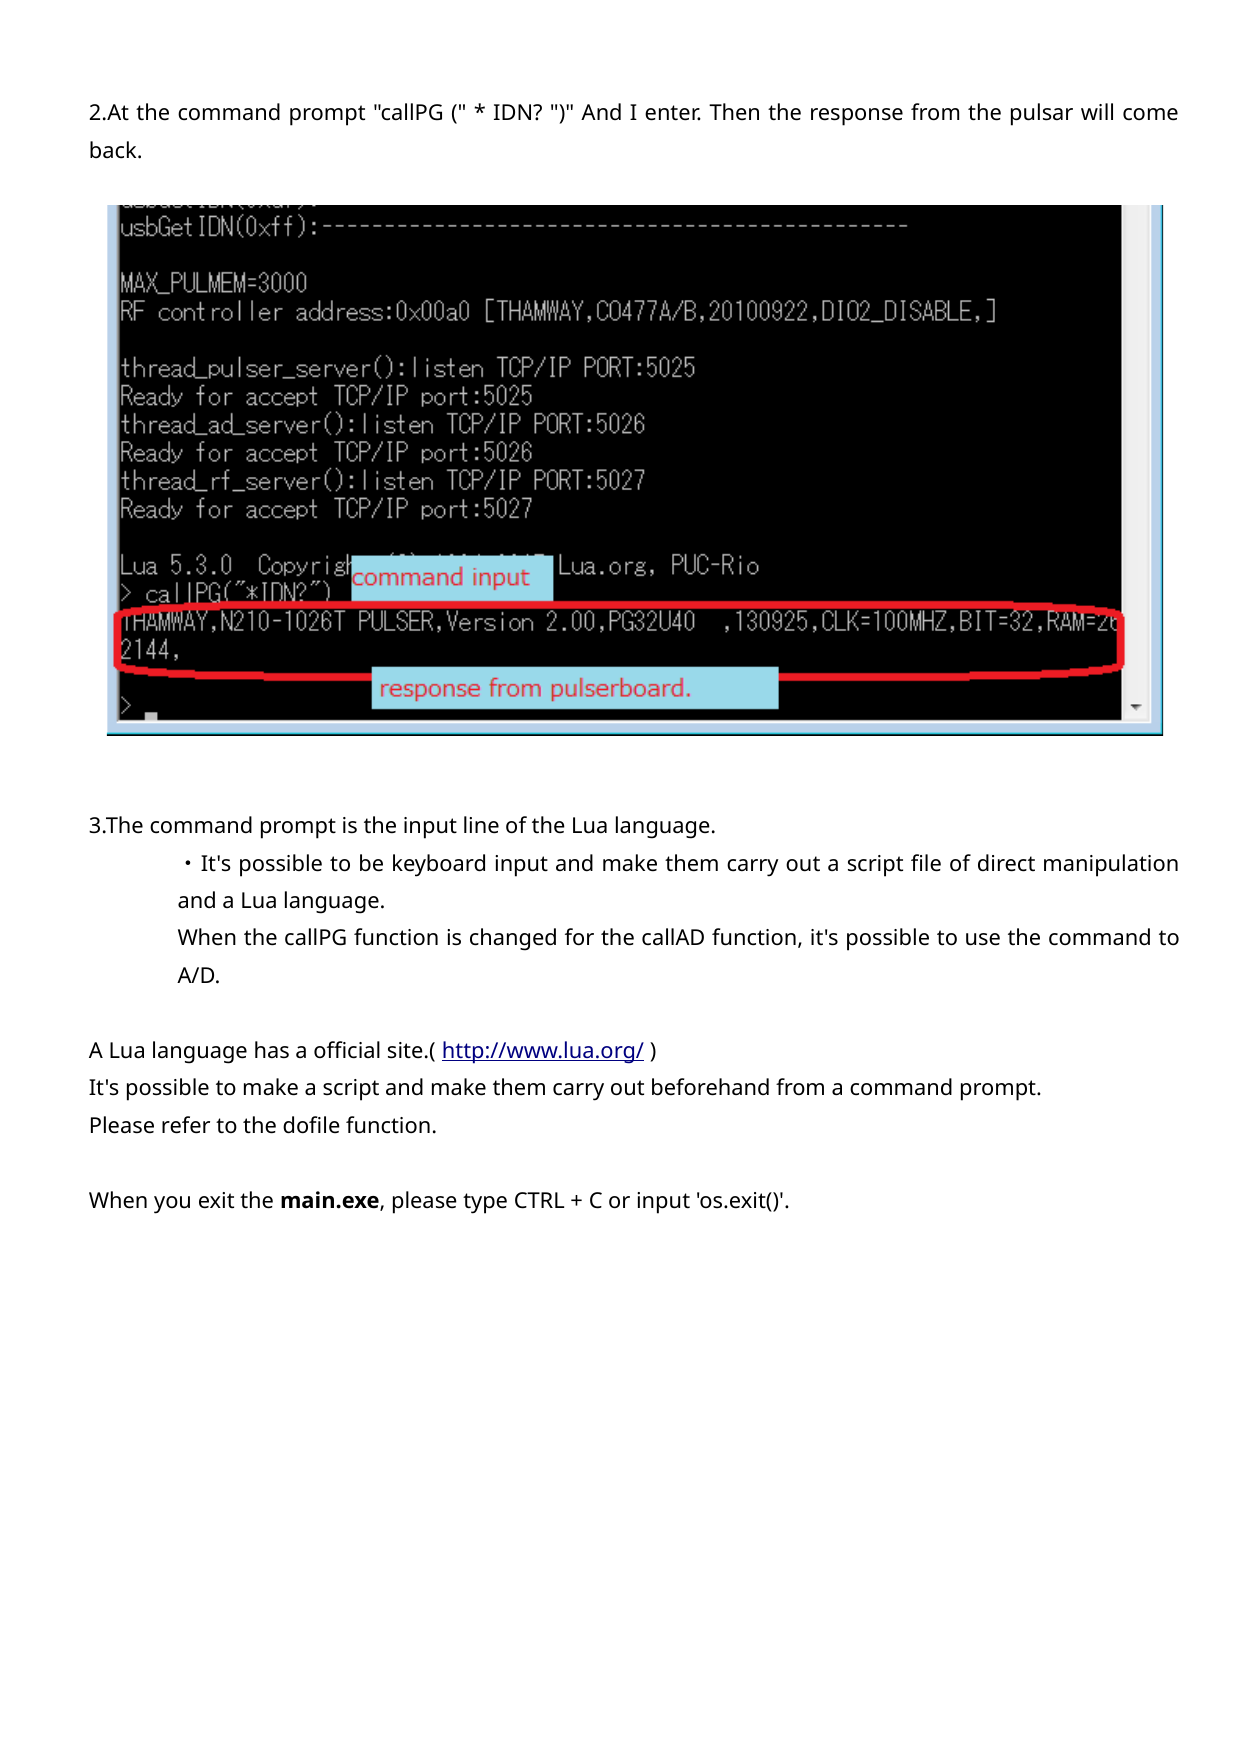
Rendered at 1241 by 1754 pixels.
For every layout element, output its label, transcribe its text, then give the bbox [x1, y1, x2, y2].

text When you exit the main.exe, please type CTRL + C or input 'os.exit()'. [89, 1181, 1181, 1218]
text A Lua language has a official site.( http://www.lua.org/ ) [89, 1031, 1181, 1068]
picture [106, 205, 1164, 736]
text When the callPG function is changed for the callAD function, it's possible to use the command to A/D. [89, 918, 1181, 993]
text It's possible to make a script and make them carry out beforehand from a command prompt. [89, 1068, 1181, 1106]
text 3.The command prompt is the input line of the Lua language. [89, 806, 1181, 843]
text 2.At the command prompt "callPG (" * IDN? ")" And I enter. Then the response from the pulsar will come back. [89, 93, 1181, 168]
text ・It's possible to be keyboard input and make them carry out a script file of direct manipulation and a Lua language. [89, 843, 1181, 918]
text Please refer to the dofile function. [89, 1106, 1181, 1143]
